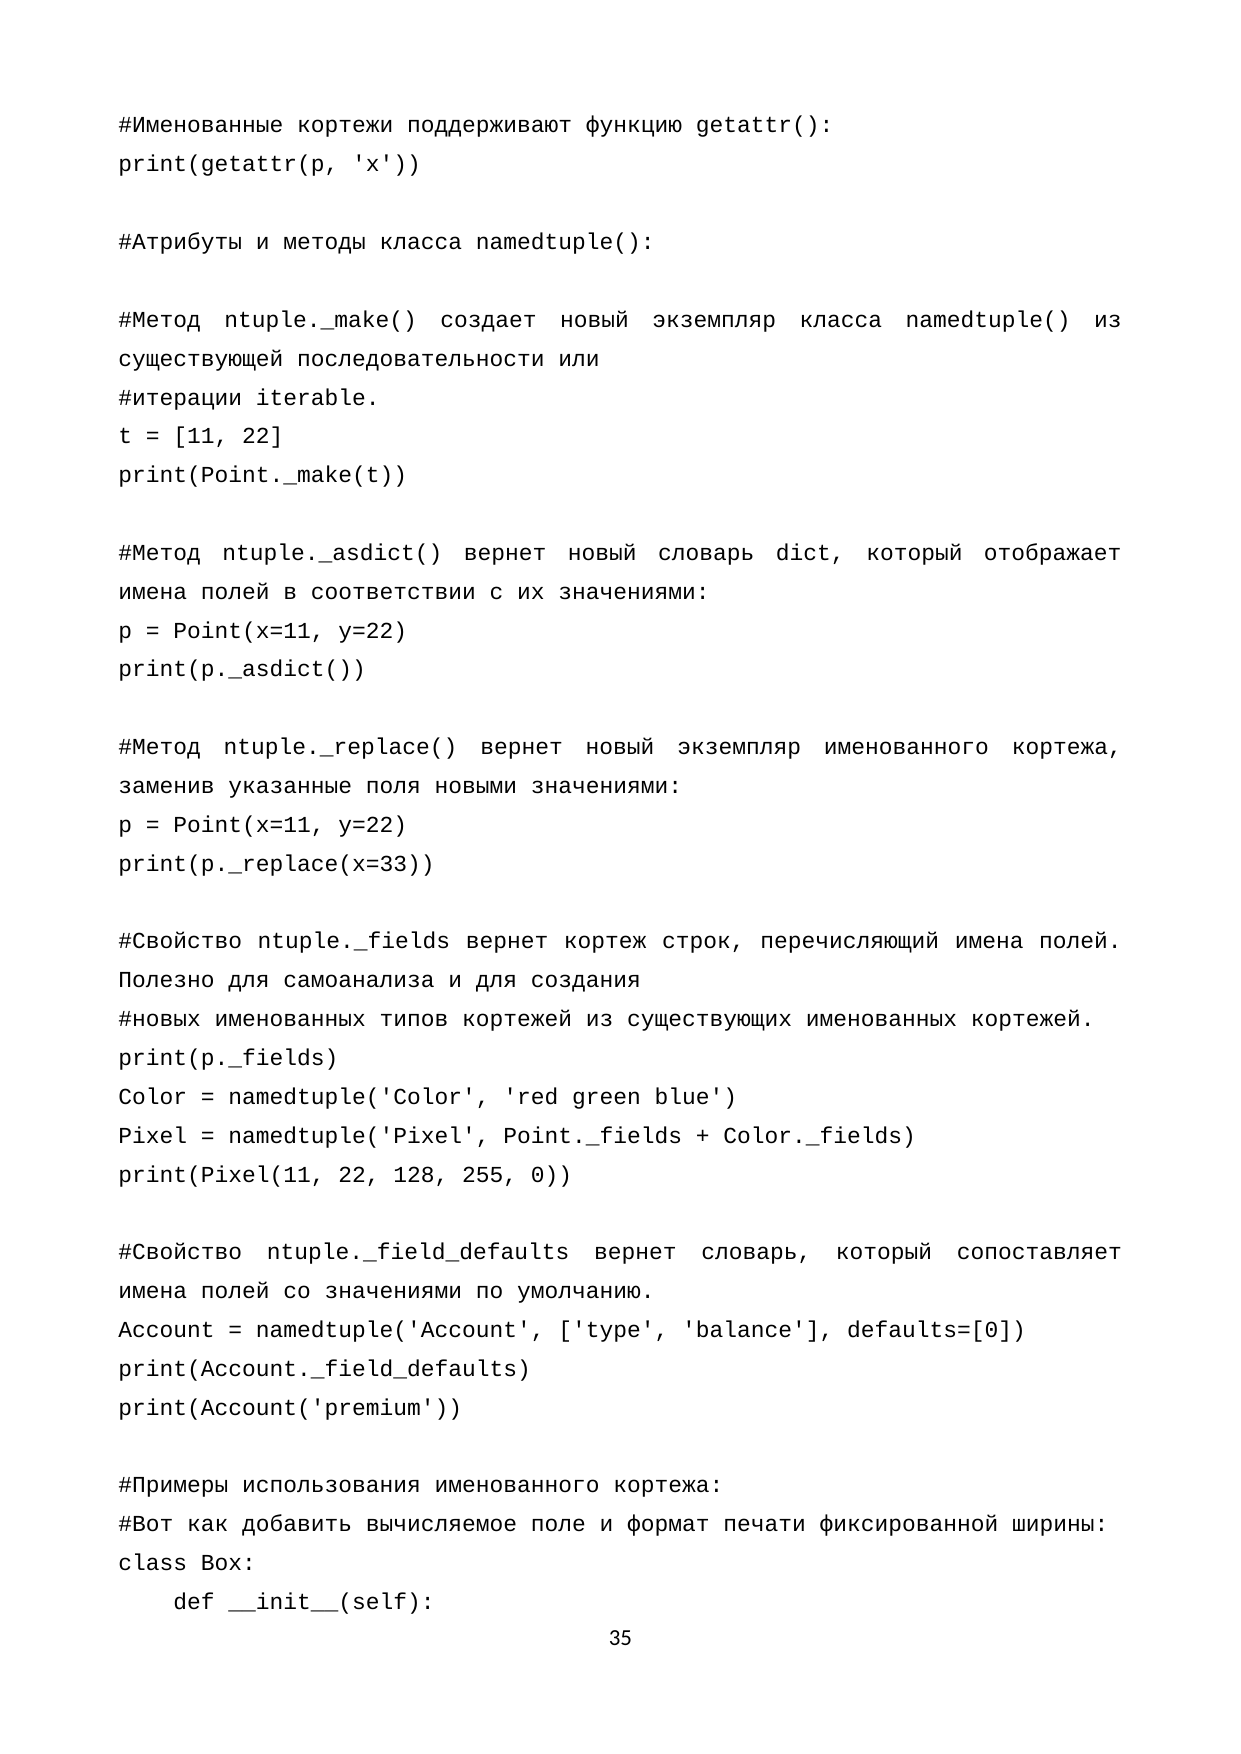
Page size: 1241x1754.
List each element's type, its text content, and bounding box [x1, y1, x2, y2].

text #Свойство ntuple._field_defaults вернет словарь, который сопоставляет имена полей со значениями по умолчанию. [118, 1241, 1122, 1305]
text #Примеры использования именованного кортежа: [118, 1474, 1122, 1500]
text print(p._replace(x=33)) [118, 852, 1122, 878]
text #Вот как добавить вычисляемое поле и формат печати фиксированной ширины: [118, 1513, 1122, 1538]
text print(Point._make(t)) [118, 463, 1122, 489]
text class Box: [118, 1551, 1122, 1577]
text Pixel = namedtuple('Pixel', Point._fields + Color._fields) [118, 1124, 1122, 1150]
text def __init__(self): [118, 1590, 1122, 1616]
text #Метод ntuple._asdict() вернет новый словарь dict, который отображает имена полей в соответствии с их значениями: [118, 541, 1122, 606]
text #Метод ntuple._make() создает новый экземпляр класса namedtuple() из существующей последовательности или [118, 308, 1122, 373]
text print(p._fields) [118, 1046, 1122, 1072]
text Color = namedtuple('Color', 'red green blue') [118, 1085, 1122, 1111]
text #Атрибуты и методы класса namedtuple(): [118, 230, 1122, 256]
text print(Pixel(11, 22, 128, 255, 0)) [118, 1163, 1122, 1189]
text print(p._asdict()) [118, 658, 1122, 684]
text #Свойство ntuple._fields вернет кортеж строк, перечисляющий имена полей. Полезно для самоанализа и для создания [118, 930, 1122, 994]
text p = Point(x=11, y=22) [118, 813, 1122, 839]
text #Метод ntuple._replace() вернет новый экземпляр именованного кортежа, заменив указанные поля новыми значениями: [118, 736, 1122, 800]
text print(Account._field_defaults) [118, 1357, 1122, 1383]
text #Именованные кортежи поддерживают функцию getattr(): [118, 114, 1122, 140]
text print(getattr(p, 'x')) [118, 153, 1122, 179]
text t = [11, 22] [118, 425, 1122, 451]
text #итерации iterable. [118, 386, 1122, 412]
text p = Point(x=11, y=22) [118, 619, 1122, 645]
text print(Account('premium')) [118, 1396, 1122, 1422]
text #новых именованных типов кортежей из существующих именованных кортежей. [118, 1007, 1122, 1033]
text Account = namedtuple('Account', ['type', 'balance'], defaults=[0]) [118, 1318, 1122, 1344]
